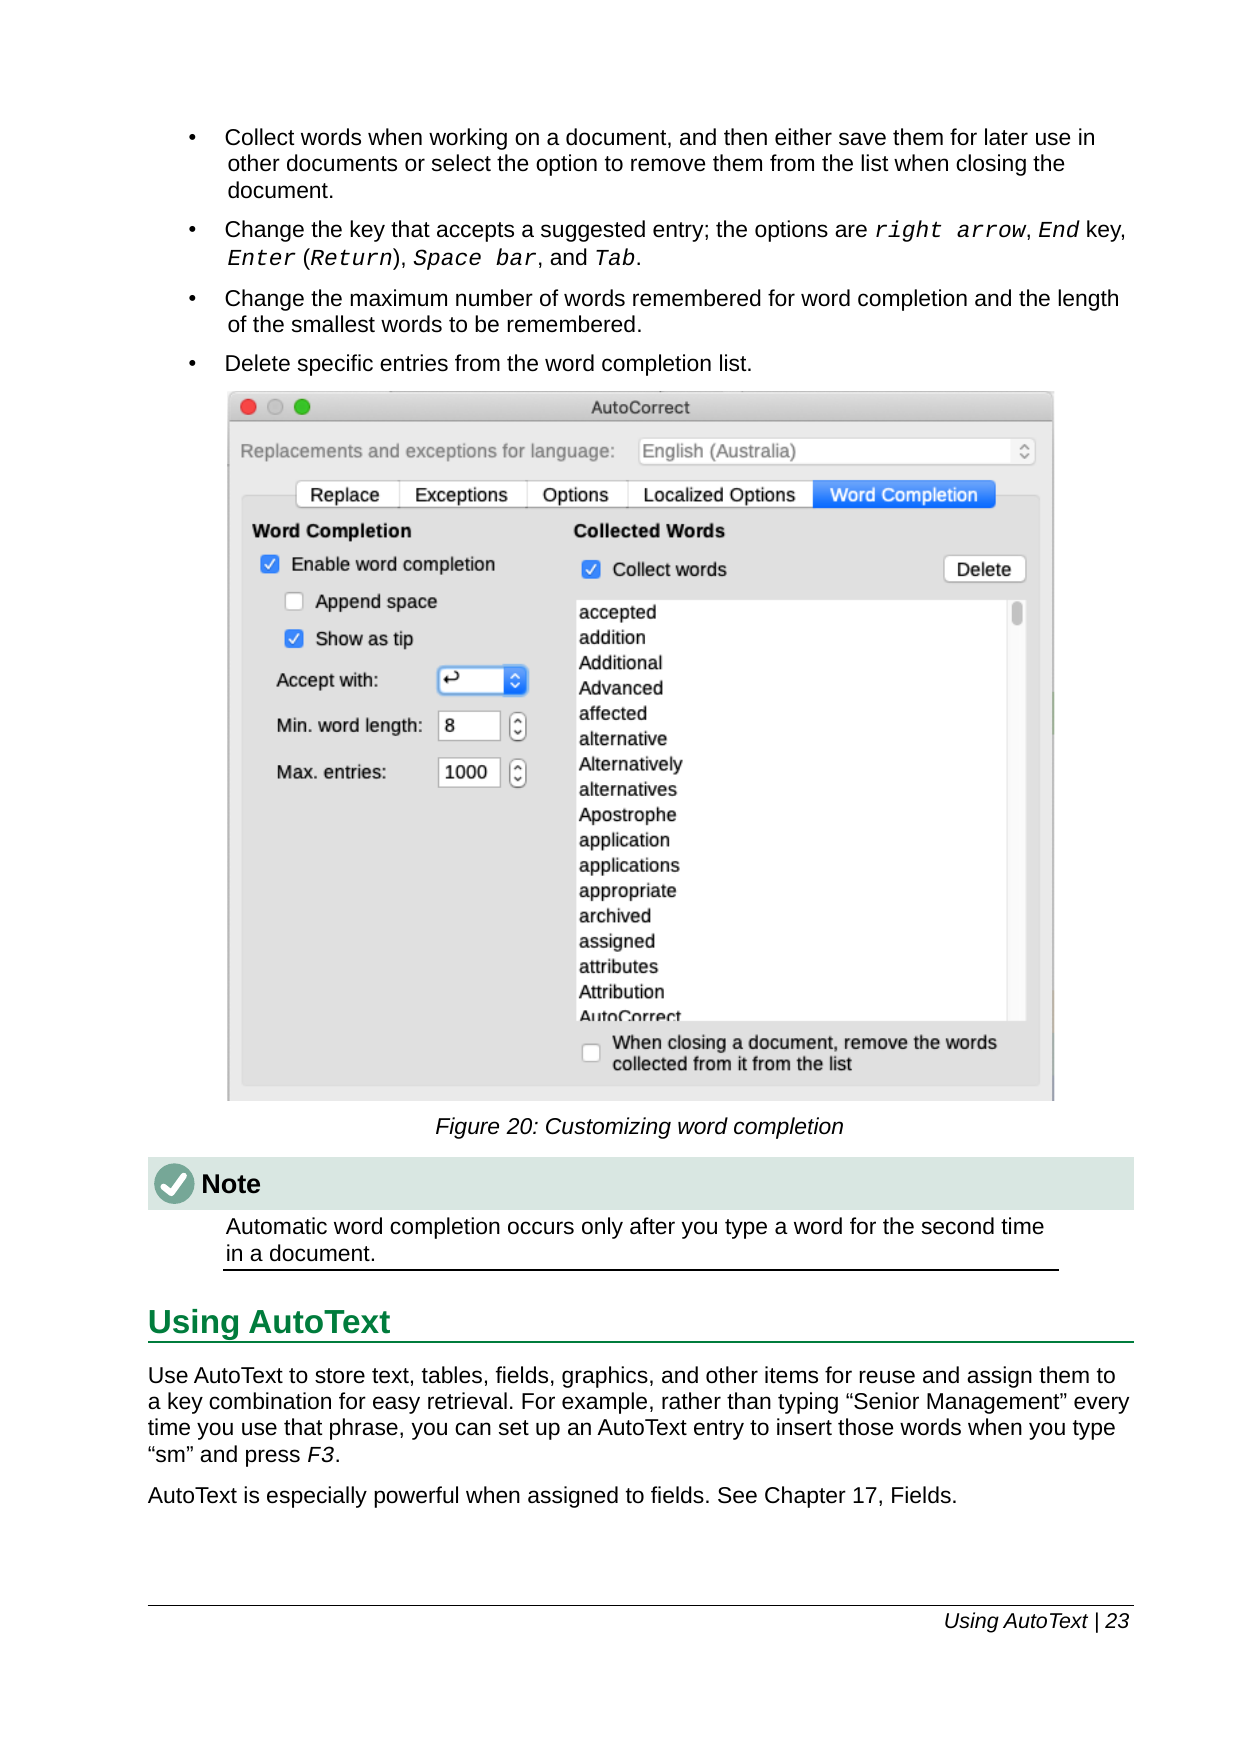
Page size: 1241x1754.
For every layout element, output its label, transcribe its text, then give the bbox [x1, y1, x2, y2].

list Change the maximum number of words remembered for word completion and the length of the smallest words to be remembered. [185, 282, 1134, 337]
list Change the key that accepts a suggested entry; the options are right arrow, End key, Enter (Return), Space bar, and Tab. [185, 213, 1134, 272]
subtitle Note [148, 1157, 1134, 1210]
text Automatic word completion occurs only after you type a word for the second time in a document. [223, 1210, 1059, 1269]
list Collect words when working on a document, and then either save them for later use in other documents or select the option to remove them from the list when closing the document. [185, 121, 1134, 203]
text AutoText is especially powerful when assigned to fields. See Chapter 17, Fields. [148, 1482, 1134, 1508]
text Figure 20: Customizing word completion [227, 1113, 1054, 1139]
text Use AutoText to store text, tables, fields, graphics, and other items for reuse and assign them to a key combination for easy retrieval. For example, rather than typing “Senior Management” every time you use that phrase, you can set up an AutoText entry to insert those words when you type “sm” and press F3. [148, 1362, 1134, 1469]
subtitle Using AutoText [148, 1302, 1134, 1341]
list Delete specific entries from the word completion list. [185, 347, 1134, 379]
picture [227, 391, 1055, 1101]
